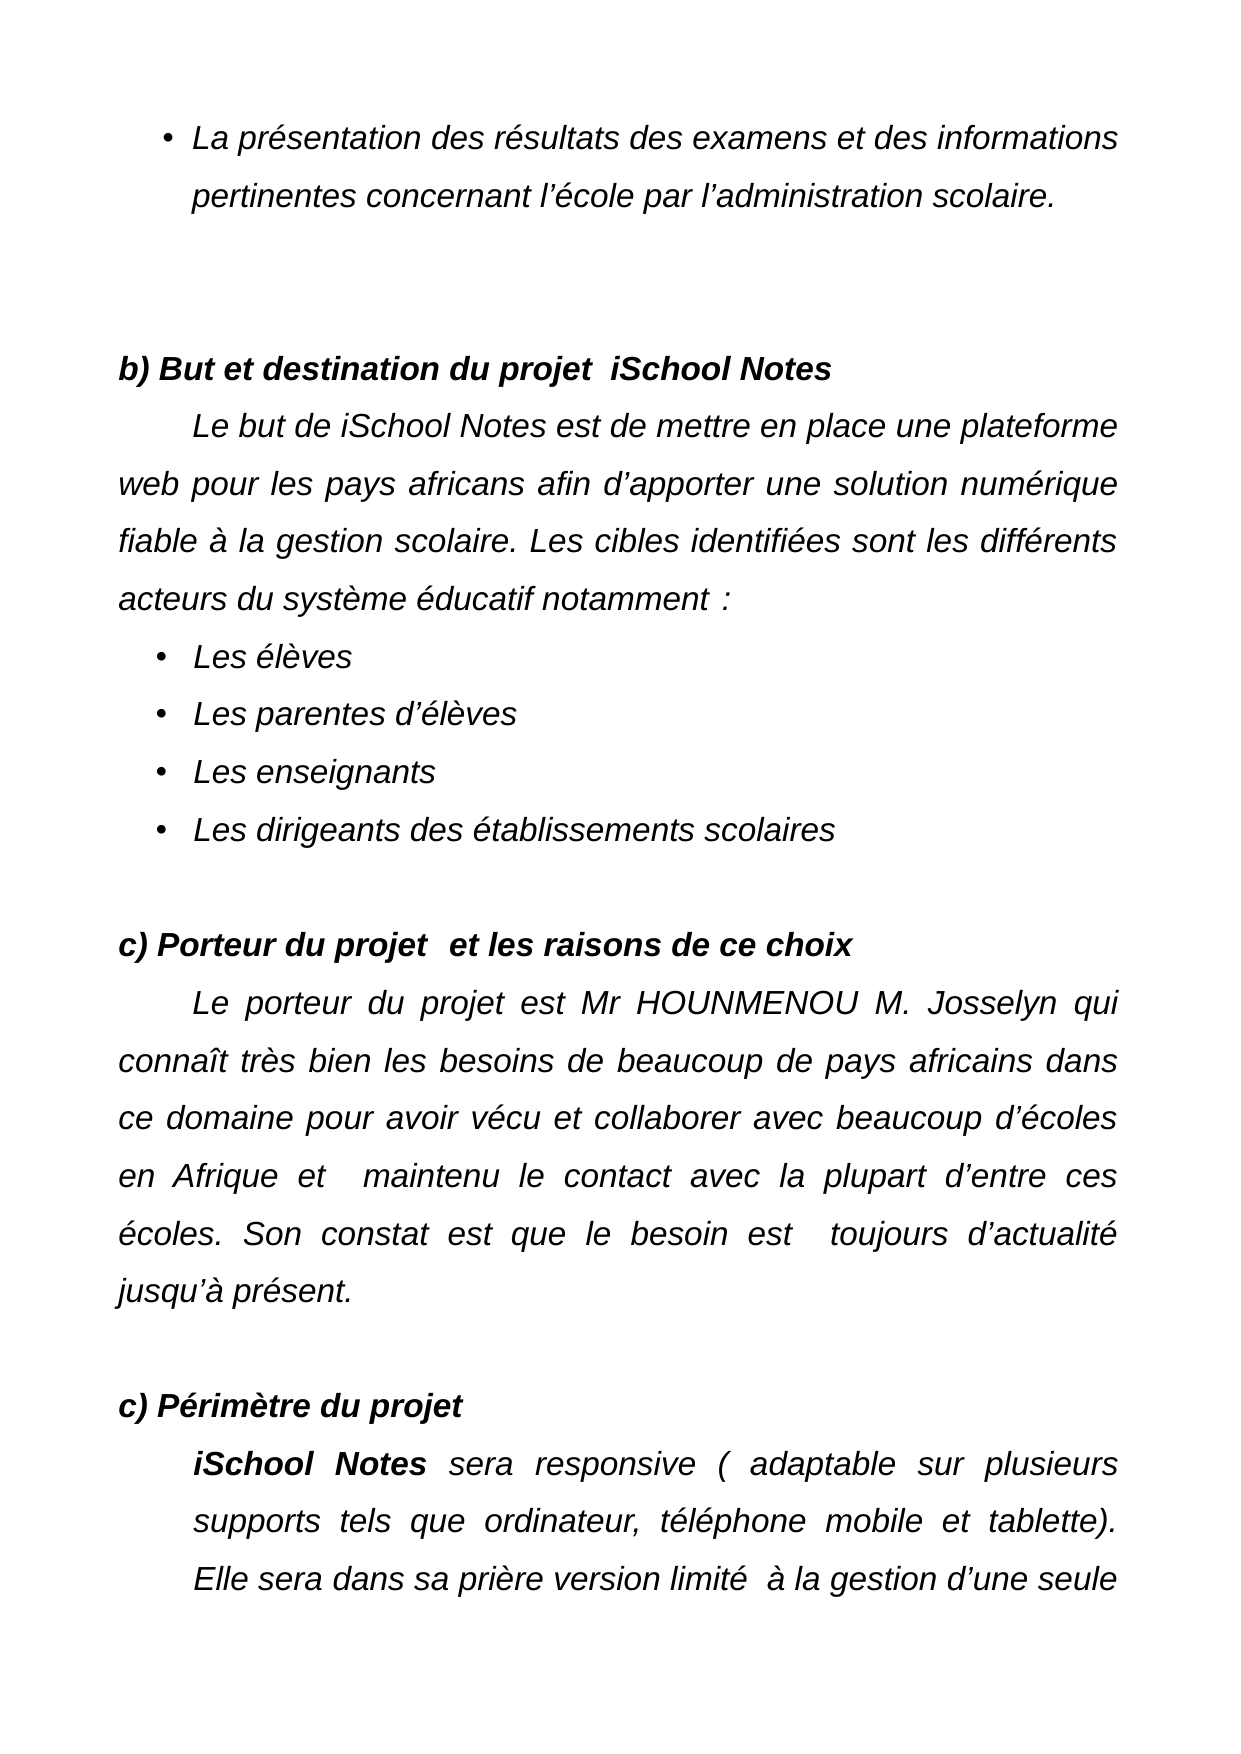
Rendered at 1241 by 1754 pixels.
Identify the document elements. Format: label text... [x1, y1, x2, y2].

text c) Périmètre du projet [118, 1386, 1122, 1425]
list iSchool Notes sera responsive ( adaptable sur plusieurs supports tels que ordinateur, téléphone mobile et tablette). Elle sera dans sa prière version limité à la gestion d’une seule [156, 1444, 1122, 1598]
text c) Porteur du projet et les raisons de ce choix [118, 926, 1122, 964]
list Les parentes d’élèves [156, 694, 1122, 733]
list Les enseignants [156, 752, 1122, 791]
text Le porteur du projet est Mr HOUNMENOU M. Josselyn qui connaît très bien les besoins de beaucoup de pays africains dans ce domaine pour avoir vécu et collaborer avec beaucoup d’écoles en Afrique et maintenu le contact avec la plupart d’entre ces écoles. Son constat est que le besoin est toujours d’actualité jusqu’à présent. [118, 983, 1122, 1309]
text b) But et destination du projet iSchool Notes [118, 349, 1122, 387]
text Le but de iSchool Notes est de mettre en place une plateforme web pour les pays africans afin d’apporter une solution numérique fiable à la gestion scolaire. Les cibles identifiées sont les différents acteurs du système éducatif notamment : [118, 406, 1122, 617]
list Les dirigeants des établissements scolaires [156, 810, 1122, 849]
list La présentation des résultats des examens et des informations pertinentes concernant l’école par l’administration scolaire. [162, 118, 1122, 214]
list Les élèves [156, 637, 1122, 675]
